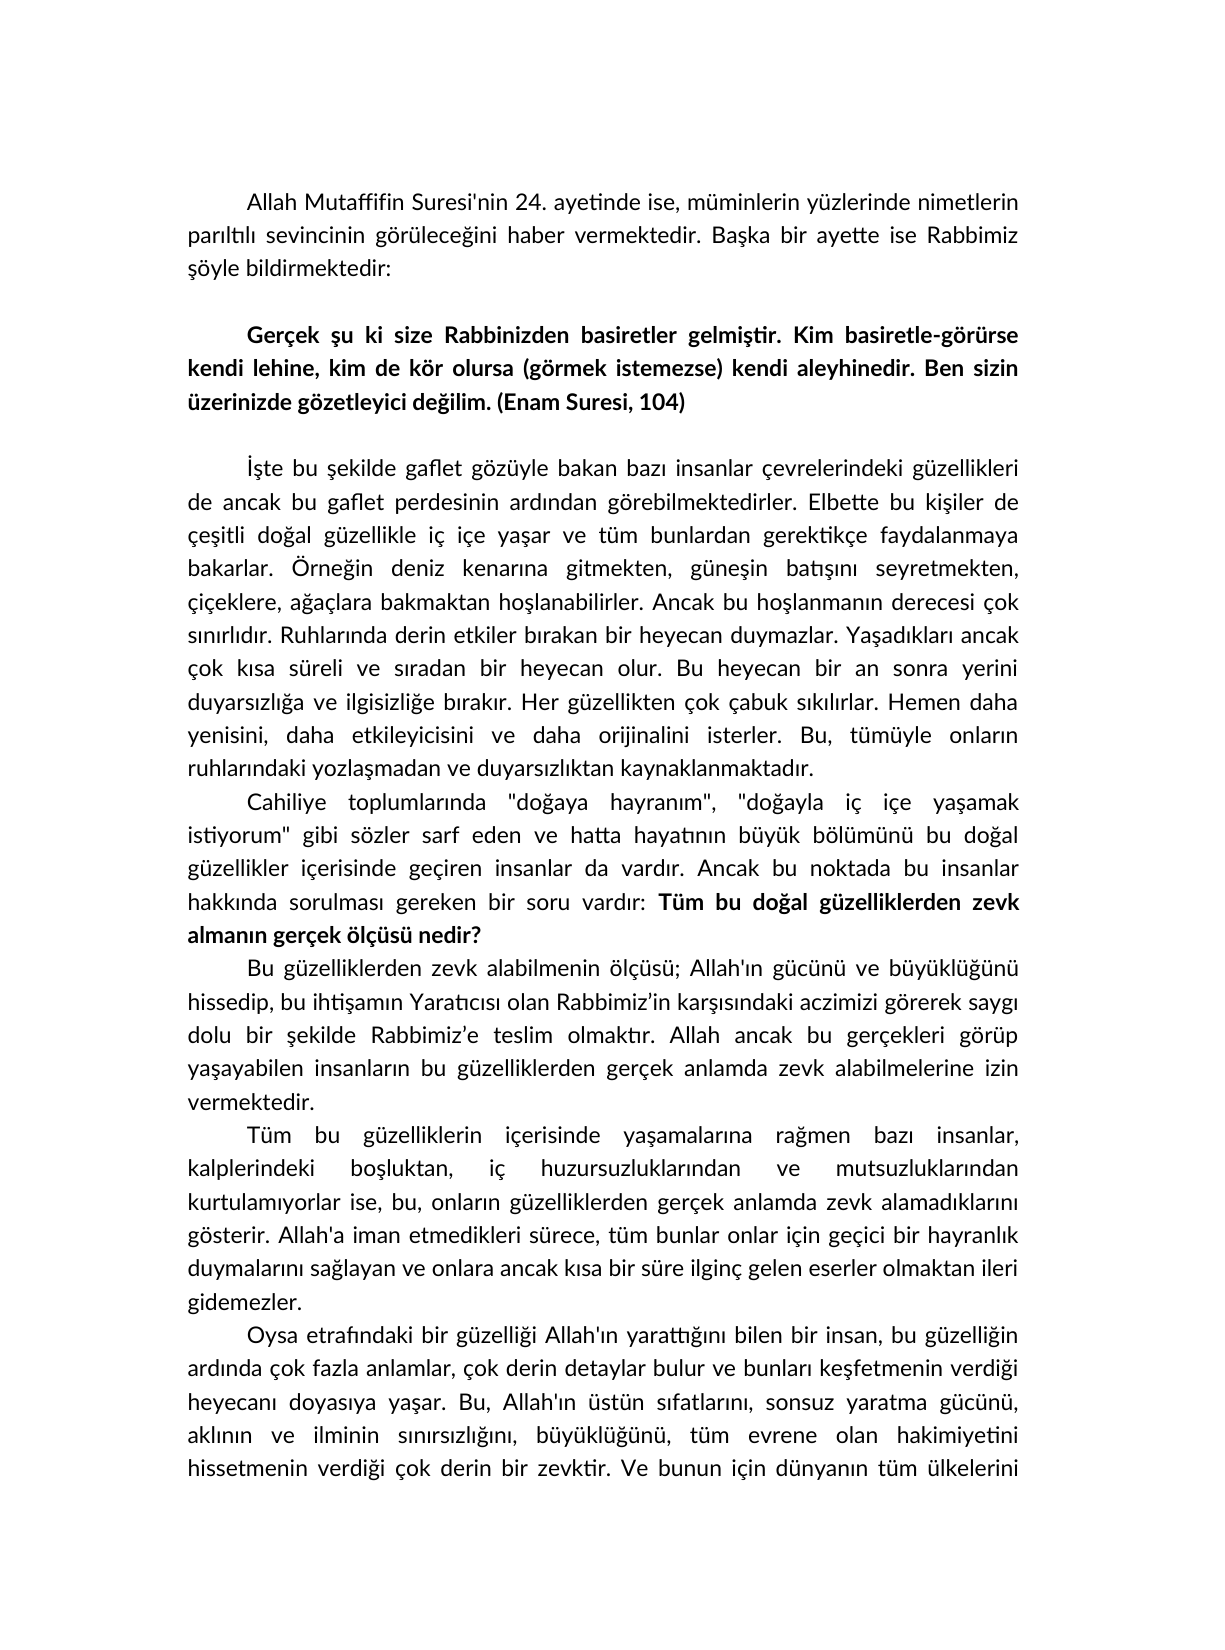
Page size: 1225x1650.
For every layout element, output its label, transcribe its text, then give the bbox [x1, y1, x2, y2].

text Allah Mutaffifin Suresi'nin 24. ayetinde ise, müminlerin yüzlerinde nimetlerin parıltılı sevincinin görüleceğini haber vermektedir. Başka bir ayette ise Rabbimiz şöyle bildirmektedir: [187, 183, 1020, 283]
text Oysa etrafındaki bir güzelliği Allah'ın yarattığını bilen bir insan, bu güzelliğin ardında çok fazla anlamlar, çok derin detaylar bulur ve bunları keşfetmenin verdiği heyecanı doyasıya yaşar. Bu, Allah'ın üstün sıfatlarını, sonsuz yaratma gücünü, aklının ve ilminin sınırsızlığını, büyüklüğünü, tüm evrene olan hakimiyetini hissetmenin verdiği çok derin bir zevktir. Ve bunun için dünyanın tüm ülkelerini [187, 1317, 1020, 1483]
text Cahiliye toplumlarında "doğaya hayranım", "doğayla iç içe yaşamak istiyorum" gibi sözler sarf eden ve hatta hayatının büyük bölümünü bu doğal güzellikler içerisinde geçiren insanlar da vardır. Ancak bu noktada bu insanlar hakkında sorulması gereken bir soru vardır: Tüm bu doğal güzelliklerden zevk almanın gerçek ölçüsü nedir? [187, 783, 1020, 950]
text İşte bu şekilde gaflet gözüyle bakan bazı insanlar çevrelerindeki güzellikleri de ancak bu gaflet perdesinin ardından görebilmektedirler. Elbette bu kişiler de çeşitli doğal güzellikle iç içe yaşar ve tüm bunlardan gerektikçe faydalanmaya bakarlar. Örneğin deniz kenarına gitmekten, güneşin batışını seyretmekten, çiçeklere, ağaçlara bakmaktan hoşlanabilirler. Ancak bu hoşlanmanın derecesi çok sınırlıdır. Ruhlarında derin etkiler bırakan bir heyecan duymazlar. Yaşadıkları ancak çok kısa süreli ve sıradan bir heyecan olur. Bu heyecan bir an sonra yerini duyarsızlığa ve ilgisizliğe bırakır. Her güzellikten çok çabuk sıkılırlar. Hemen daha yenisini, daha etkileyicisini ve daha orijinalini isterler. Bu, tümüyle onların ruhlarındaki yozlaşmadan ve duyarsızlıktan kaynaklanmaktadır. [187, 450, 1020, 783]
text Bu güzelliklerden zevk alabilmenin ölçüsü; Allah'ın gücünü ve büyüklüğünü hissedip, bu ihtişamın Yaratıcısı olan Rabbimiz’in karşısındaki aczimizi görerek saygı dolu bir şekilde Rabbimiz’e teslim olmaktır. Allah ancak bu gerçekleri görüp yaşayabilen insanların bu güzelliklerden gerçek anlamda zevk alabilmelerine izin vermektedir. [187, 950, 1020, 1117]
text Gerçek şu ki size Rabbinizden basiretler gelmiştir. Kim basiretle-görürse kendi lehine, kim de kör olursa (görmek istemezse) kendi aleyhinedir. Ben sizin üzerinizde gözetleyici değilim. (Enam Suresi, 104) [187, 317, 1020, 417]
text Tüm bu güzelliklerin içerisinde yaşamalarına rağmen bazı insanlar, kalplerindeki boşluktan, iç huzursuzluklarından ve mutsuzluklarından kurtulamıyorlar ise, bu, onların güzelliklerden gerçek anlamda zevk alamadıklarını gösterir. Allah'a iman etmedikleri sürece, tüm bunlar onlar için geçici bir hayranlık duymalarını sağlayan ve onlara ancak kısa bir süre ilginç gelen eserler olmaktan ileri gidemezler. [187, 1117, 1020, 1317]
